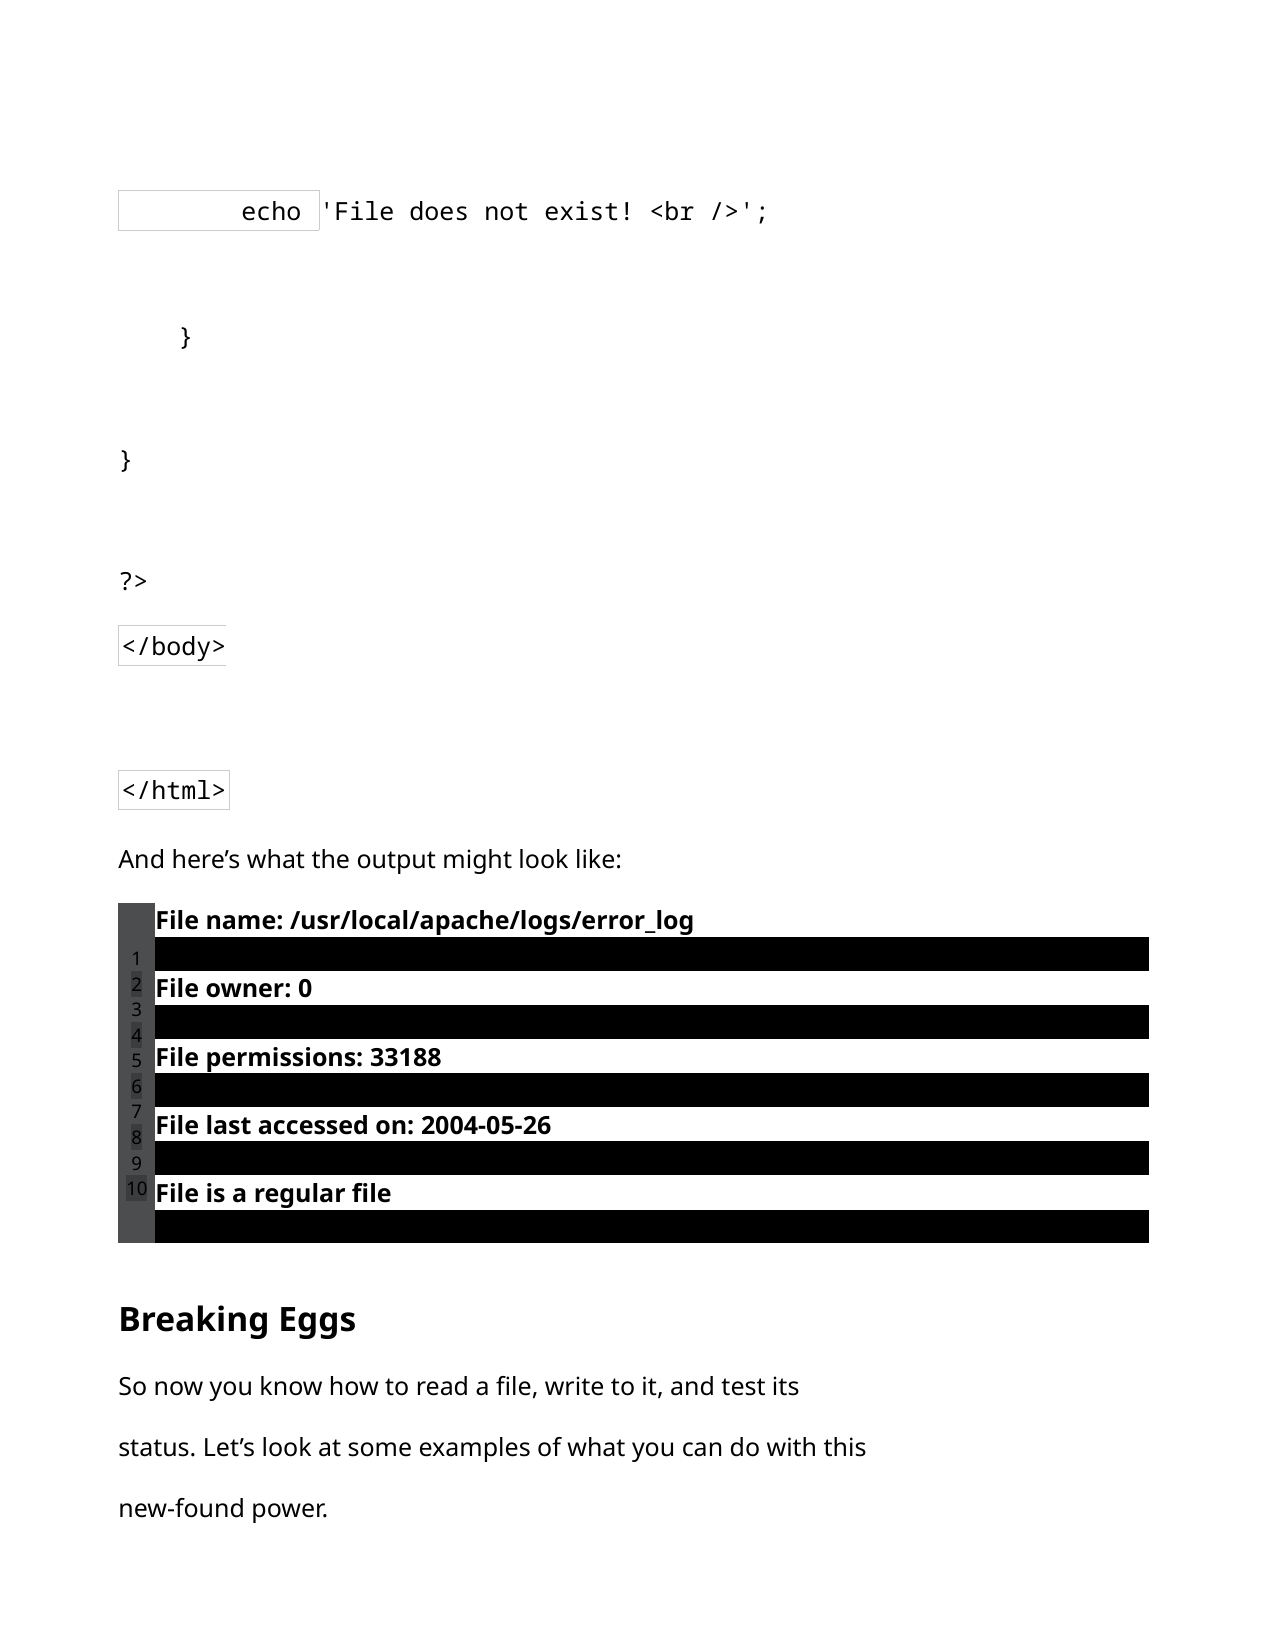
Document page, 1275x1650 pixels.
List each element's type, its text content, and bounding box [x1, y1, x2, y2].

subtitle Breaking Eggs [118, 1295, 1157, 1341]
text echo 'File does not exist! <br />'; } } ?> [118, 118, 1157, 598]
table_header File name: /usr/local/apache/logs/error_log File size: 53898 bytes File owner: 0 File group: 0 File permissions: 33188 File type: file File last accessed on: 2004-05-26 File last modified on: 2004-06-20 File is a regular file File is readable [155, 903, 1149, 937]
text So now you know how to read a file, write to it, and test its status. Let’s look at some examples of what you can do with this new-found power. [118, 1368, 1157, 1525]
text </body> </html> [118, 625, 1157, 809]
table_header 1 2 3 4 5 6 7 8 9 10 [118, 903, 155, 1243]
table_header File name: /usr/local/apache/logs/error_log File size: 53898 bytes File owner: 0 File group: 0 File permissions: 33188 File type: file File last accessed on: 2004-05-26 File last modified on: 2004-06-20 File is a regular file File is readable [155, 1175, 1149, 1210]
table_header File name: /usr/local/apache/logs/error_log File size: 53898 bytes File owner: 0 File group: 0 File permissions: 33188 File type: file File last accessed on: 2004-05-26 File last modified on: 2004-06-20 File is a regular file File is readable [155, 1107, 1149, 1141]
text And here’s what the output might look like: [118, 842, 1157, 876]
table_header File name: /usr/local/apache/logs/error_log File size: 53898 bytes File owner: 0 File group: 0 File permissions: 33188 File type: file File last accessed on: 2004-05-26 File last modified on: 2004-06-20 File is a regular file File is readable [155, 1039, 1149, 1073]
table_header File name: /usr/local/apache/logs/error_log File size: 53898 bytes File owner: 0 File group: 0 File permissions: 33188 File type: file File last accessed on: 2004-05-26 File last modified on: 2004-06-20 File is a regular file File is readable [155, 971, 1149, 1005]
